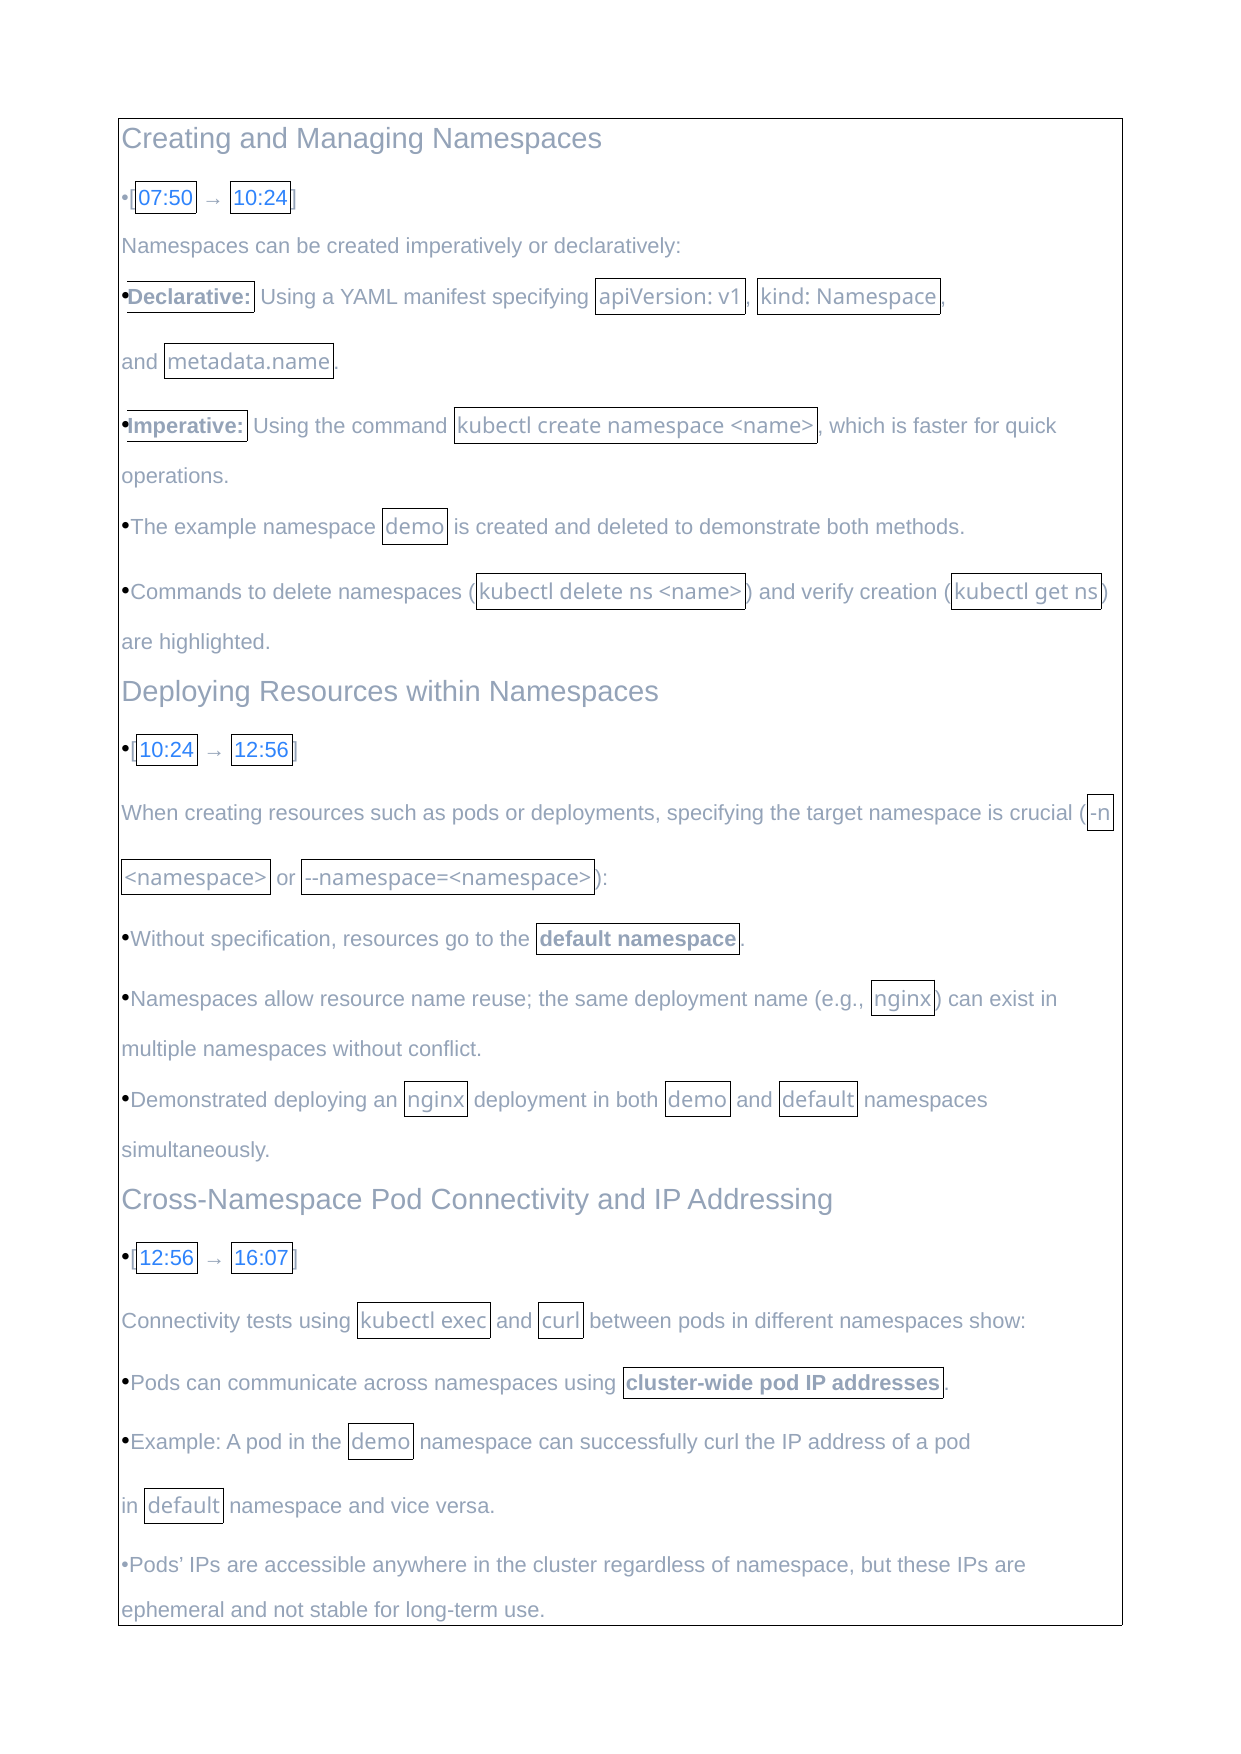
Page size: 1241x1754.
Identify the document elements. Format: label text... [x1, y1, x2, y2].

list Pods’ IPs are accessible anywhere in the cluster regardless of namespace, but these IPs are ephemeral and not stable for long-term use. [119, 1549, 1122, 1625]
list [10:24 → 12:56] When creating resources such as pods or deployments, specifying the target namespace is crucial (-n <namespace> or --namespace=<namespace>): [119, 731, 1122, 894]
subtitle Cross-Namespace Pod Connectivity and IP Addressing [119, 1179, 1122, 1216]
list Namespaces allow resource name reuse; the same deployment name (e.g., nginx) can exist in multiple namespaces without conflict. [119, 976, 1122, 1061]
list Declarative: Using a YAML manifest specifying apiVersion: v1, kind: Namespace, and metadata.name. [119, 275, 1122, 378]
list Demonstrated deploying an nginx deployment in both demo and default namespaces simultaneously. [119, 1078, 1122, 1162]
list Without specification, resources go to the default namespace. [119, 920, 1122, 954]
list [07:50 → 10:24] Namespaces can be created imperatively or declaratively: [119, 178, 1122, 258]
list The example namespace demo is created and deleted to demonstrate both methods. [119, 505, 1122, 544]
subtitle Creating and Managing Namespaces [119, 119, 1122, 155]
list Imperative: Using the command kubectl create namespace <name>, which is faster for quick operations. [119, 404, 1122, 488]
list Commands to delete namespaces (kubectl delete ns <name>) and verify creation (kubectl get ns) are highlighted. [119, 570, 1122, 654]
subtitle Deploying Resources within Namespaces [119, 671, 1122, 708]
list [12:56 → 16:07] Connectivity tests using kubectl exec and curl between pods in different namespaces show: [119, 1239, 1122, 1338]
list Pods can communicate across namespaces using cluster-wide pod IP addresses. [119, 1364, 1122, 1398]
list Example: A pod in the demo namespace can successfully curl the IP address of a pod in default namespace and vice versa. [119, 1420, 1122, 1523]
